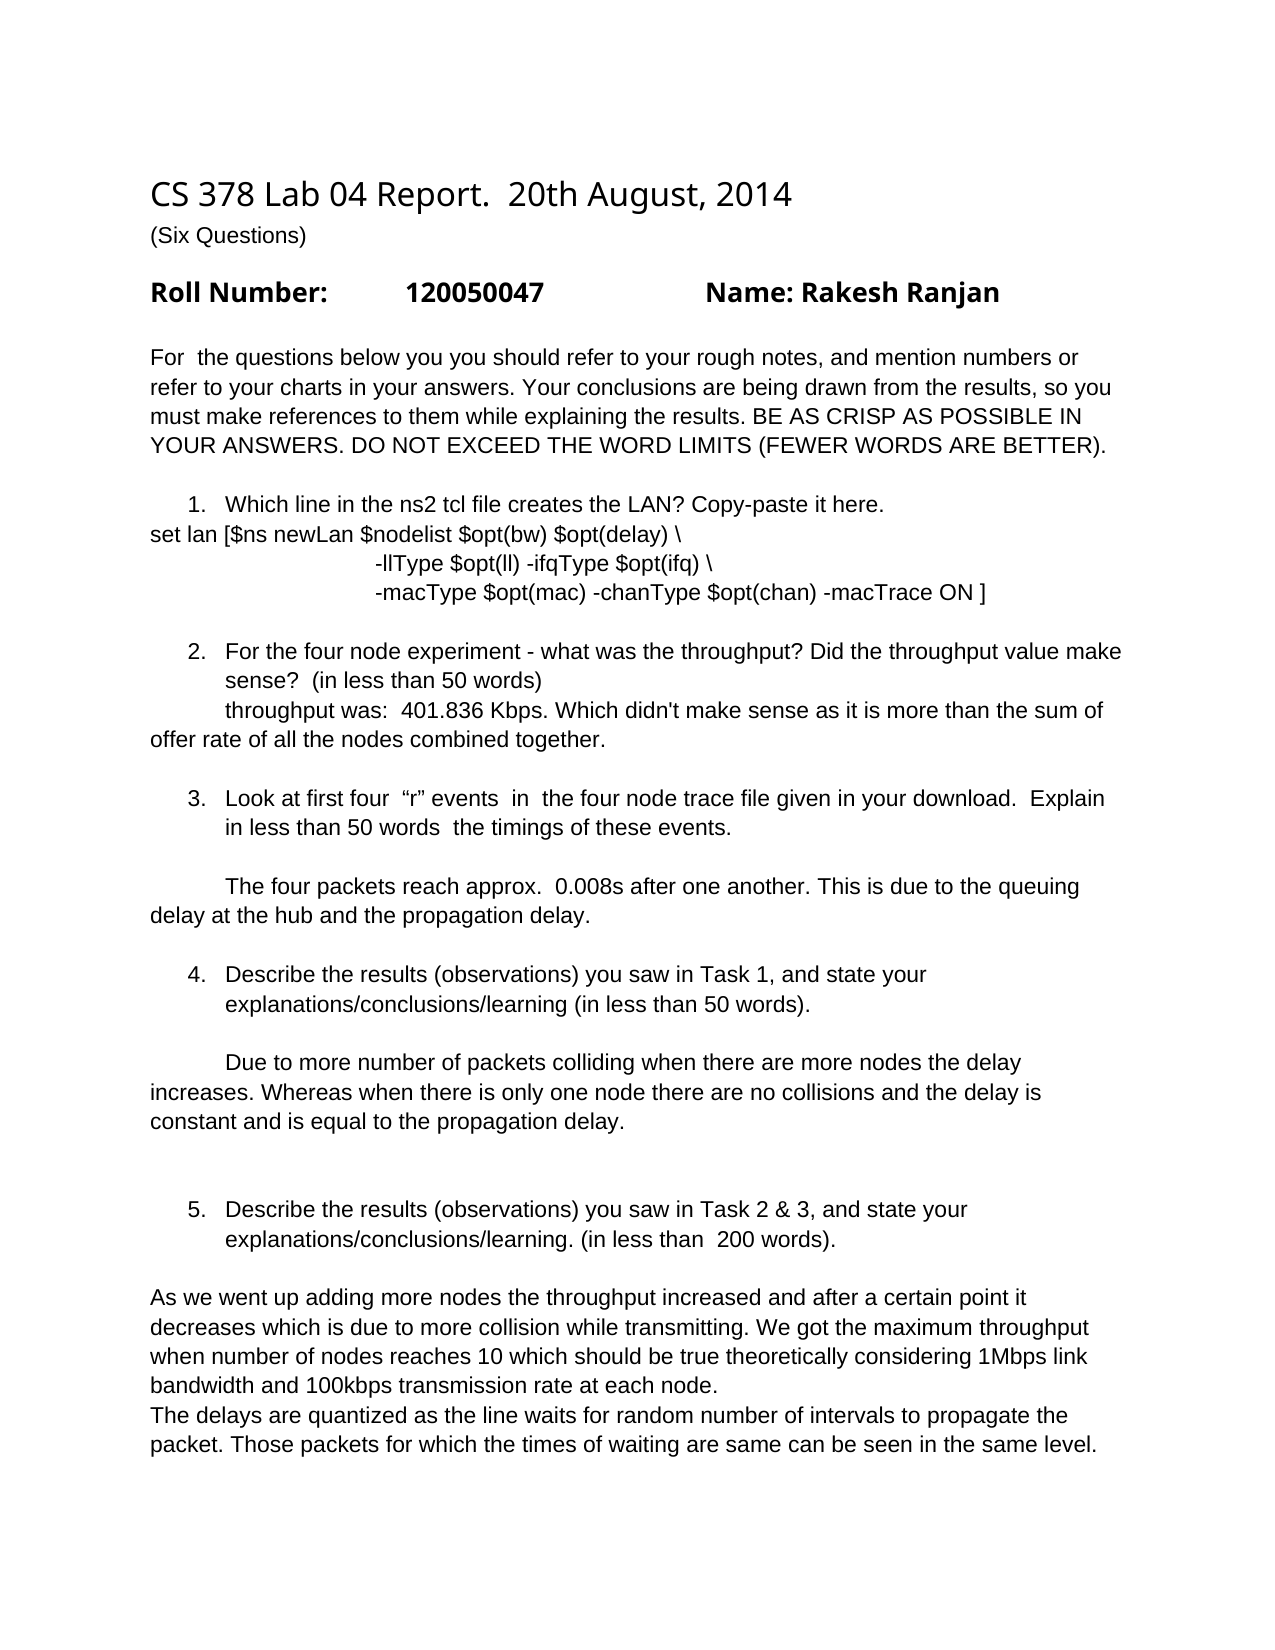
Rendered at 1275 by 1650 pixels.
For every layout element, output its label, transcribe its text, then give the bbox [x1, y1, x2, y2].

list Which line in the ns2 tcl file creates the LAN? Copy-paste it here. [187, 492, 1125, 517]
text set lan [$ns newLan $nodelist $opt(bw) $opt(delay) \ [150, 521, 1125, 547]
text Due to more number of packets colliding when there are more nodes the delay increases. Whereas when there is only one node there are no collisions and the delay is constant and is equal to the propagation delay. [150, 1050, 1125, 1134]
text (Six Questions) [150, 223, 1125, 249]
list For the four node experiment - what was the throughput? Did the throughput value make sense? (in less than 50 words) [187, 639, 1125, 694]
text As we went up adding more nodes the throughput increased and after a certain point it decreases which is due to more collision while transmitting. We got the maximum throughput when number of nodes reaches 10 which should be true theoretically considering 1Mbps link bandwidth and 100kbps transmission rate at each node. [150, 1285, 1125, 1399]
text The delays are quantized as the line waits for random number of intervals to propagate the packet. Those packets for which the times of waiting are same can be seen in the same level. [150, 1402, 1125, 1457]
subtitle Roll Number: 120050047 Name: Rakesh Ranjan [150, 273, 1125, 310]
text -macType $opt(mac) -chanType $opt(chan) -macTrace ON ] [150, 580, 1125, 606]
text throughput was: 401.836 Kbps. Which didn't make sense as it is more than the sum of offer rate of all the nodes combined together. [150, 697, 1125, 752]
list Describe the results (observations) you saw in Task 2 & 3, and state your explanations/conclusions/learning. (in less than 200 words). [187, 1197, 1125, 1252]
text For the questions below you you should refer to your rough notes, and mention numbers or refer to your charts in your answers. Your conclusions are being drawn from the results, so you must make references to them while explaining the results. BE AS CRISP AS POSSIBLE IN YOUR ANSWERS. DO NOT EXCEED THE WORD LIMITS (FEWER WORDS ARE BETTER). [150, 345, 1125, 459]
list Describe the results (observations) you saw in Task 1, and state your explanations/conclusions/learning (in less than 50 words). [187, 962, 1125, 1017]
text The four packets reach approx. 0.008s after one another. This is due to the queuing delay at the hub and the propagation delay. [150, 874, 1125, 929]
text -llType $opt(ll) -ifqType $opt(ifq) \ [150, 551, 1125, 576]
list Look at first four “r” events in the four node trace file given in your download. Explain in less than 50 words the timings of these events. [187, 786, 1125, 841]
subtitle CS 378 Lab 04 Report. 20th August, 2014 [150, 171, 1125, 216]
